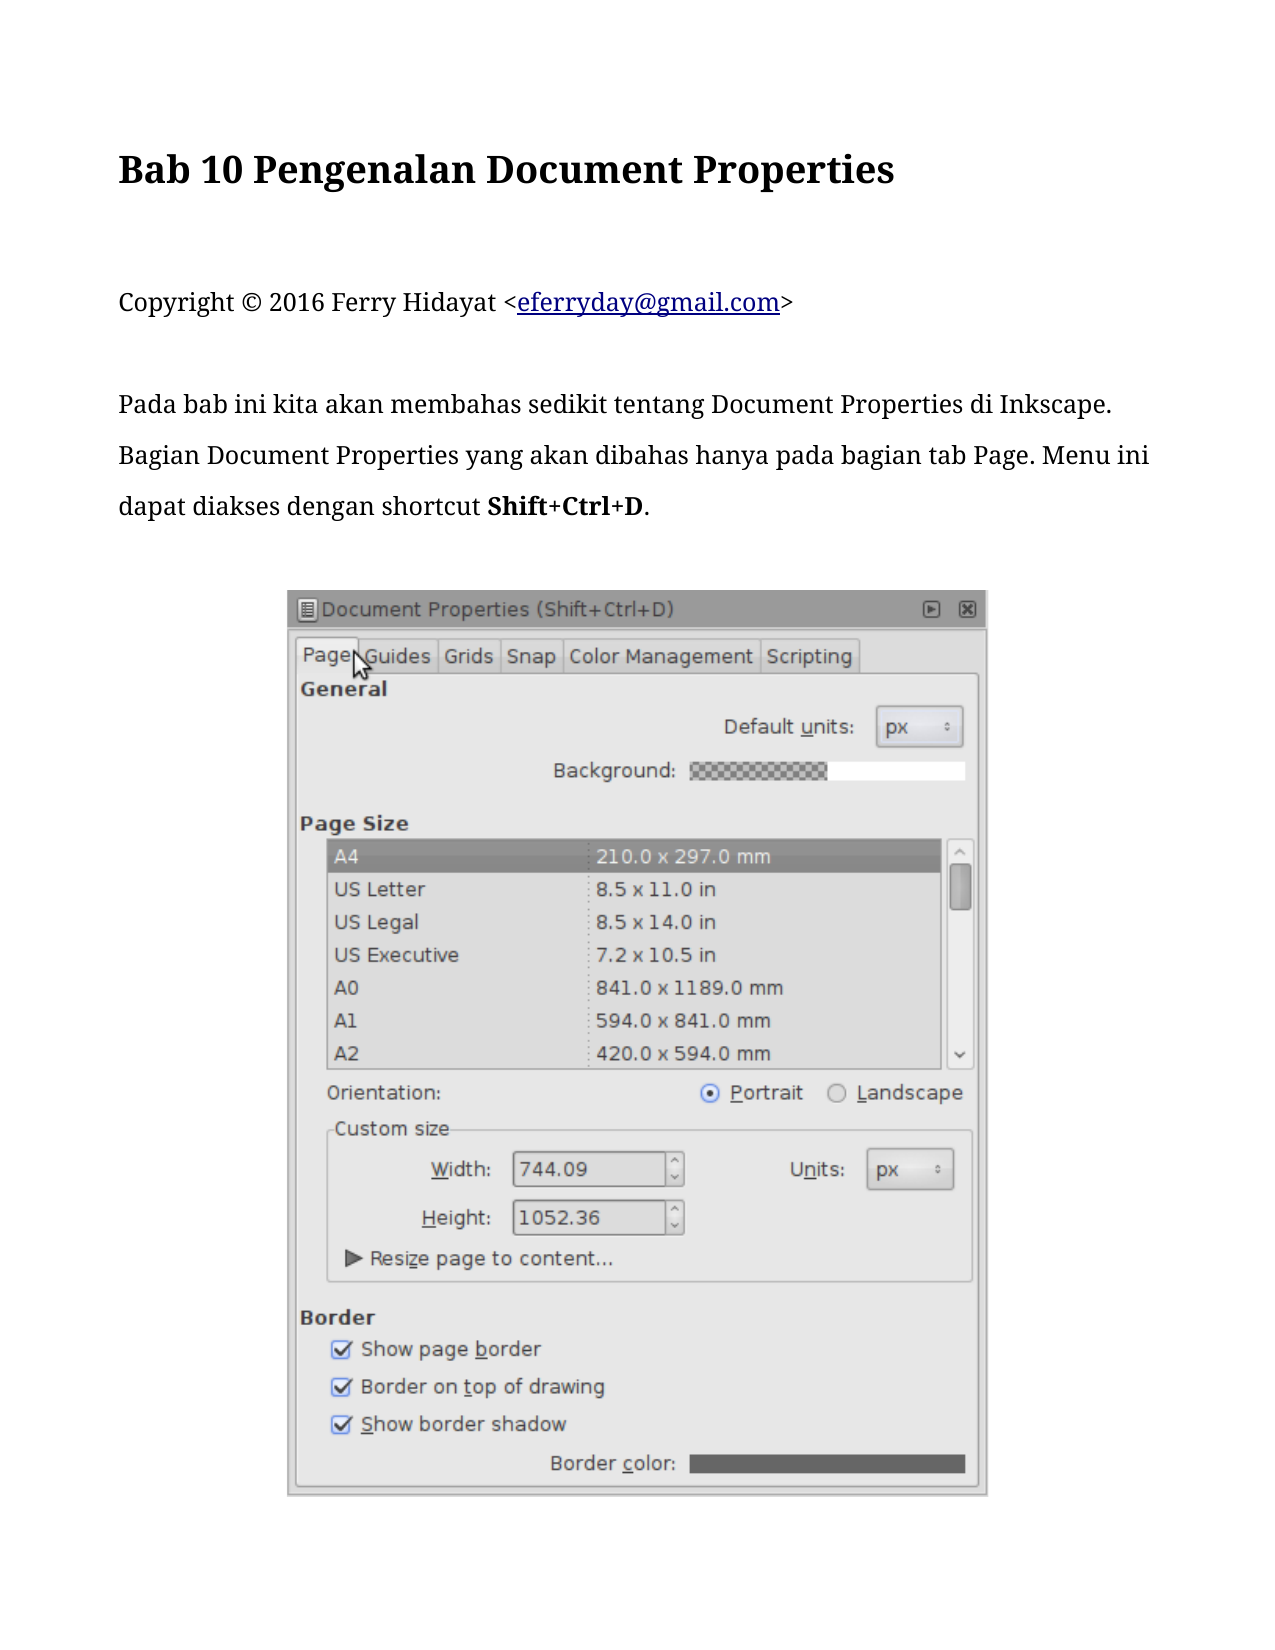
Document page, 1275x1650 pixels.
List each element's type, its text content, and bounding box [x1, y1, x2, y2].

subtitle Bab 10 Pengenalan Document Properties [118, 143, 1157, 195]
picture [286, 590, 989, 1497]
text Pada bab ini kita akan membahas sedikit tentang Document Properties di Inkscape. Bagian Document Properties yang akan dibahas hanya pada bagian tab Page. Menu ini dapat diakses dengan shortcut Shift+Ctrl+D. [118, 386, 1157, 522]
text Copyright © 2016 Ferry Hidayat <eferryday@gmail.com> [118, 284, 1157, 318]
